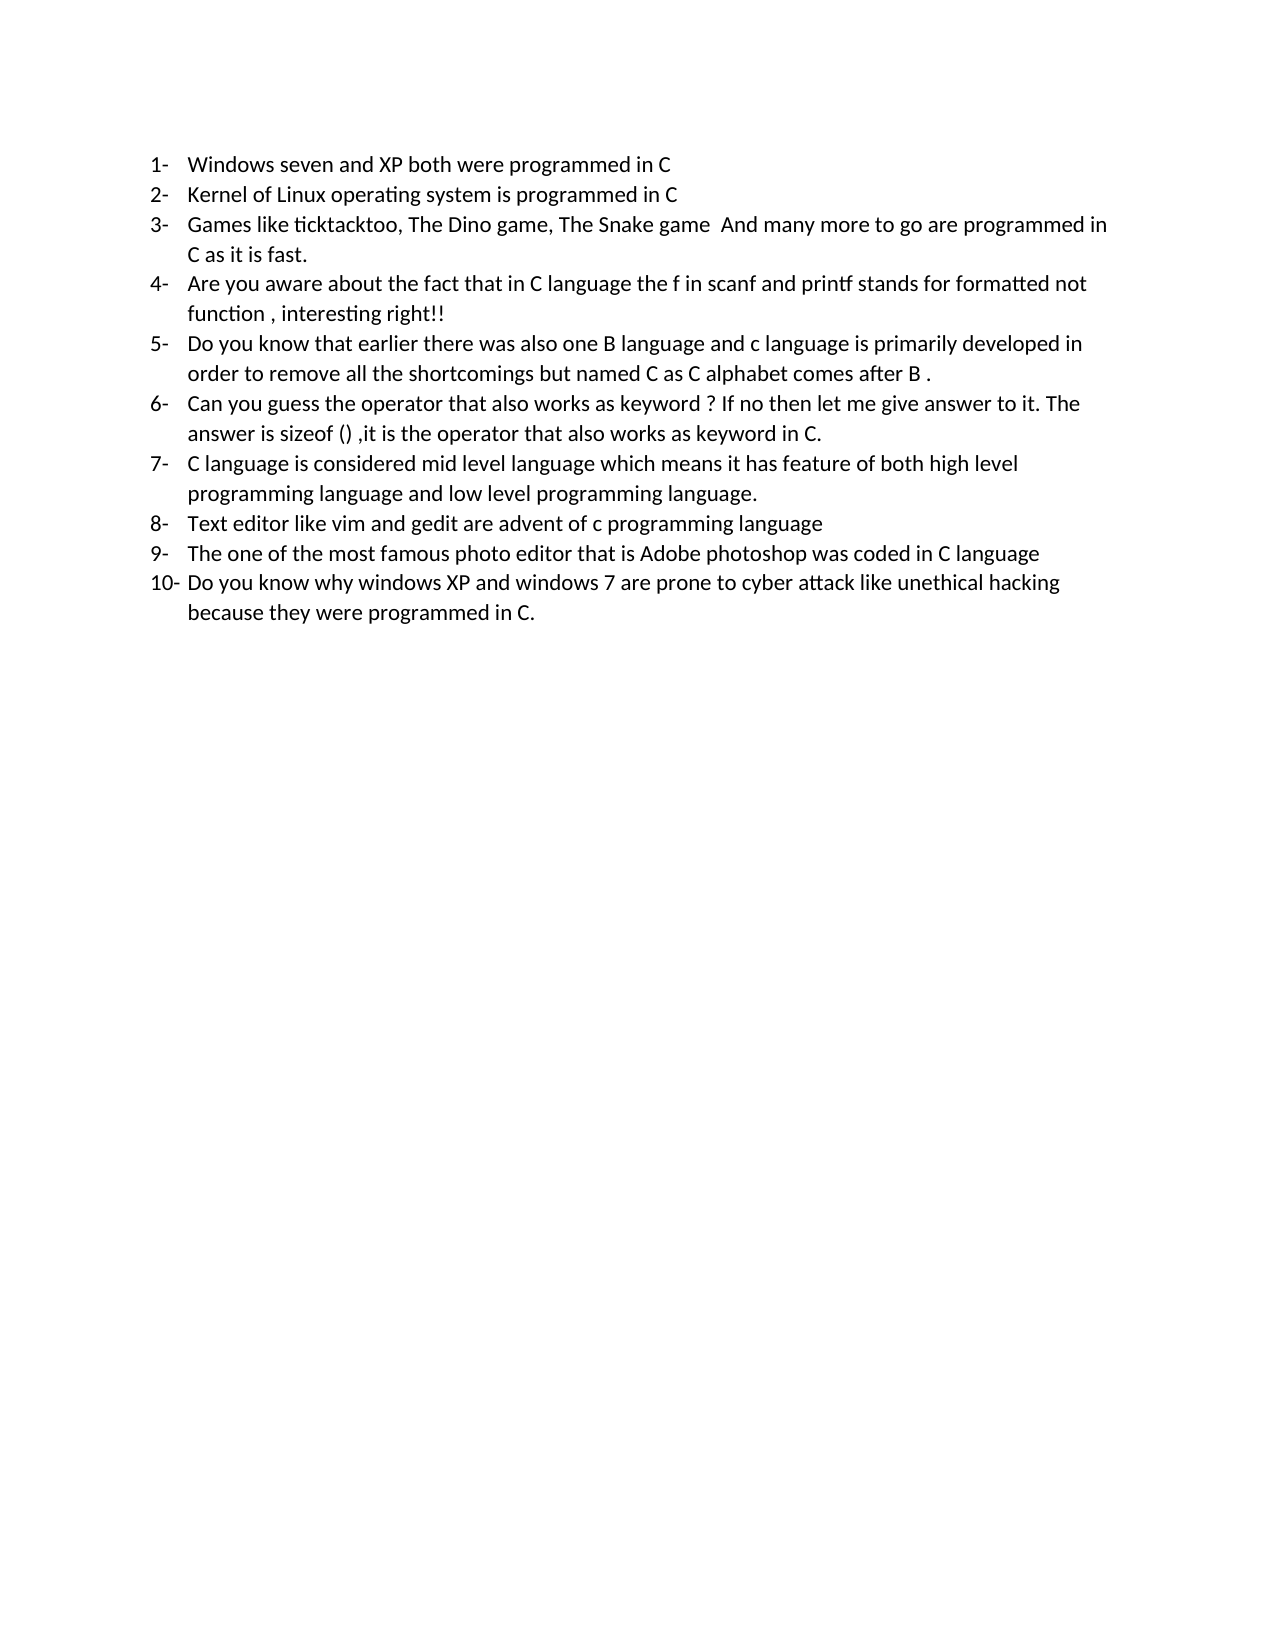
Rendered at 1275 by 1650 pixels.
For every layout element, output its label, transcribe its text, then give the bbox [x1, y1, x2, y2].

list Are you aware about the fact that in C language the f in scanf and printf stands for formatted not function , interesting right!! [150, 269, 1125, 327]
list Kernel of Linux operating system is programmed in C [150, 180, 1125, 208]
list Do you know why windows XP and windows 7 are prone to cyber attack like unethical hacking because they were programmed in C. [150, 568, 1125, 626]
list Text editor like vim and gedit are advent of c programming language [150, 509, 1125, 537]
list Can you guess the operator that also works as keyword ? If no then let me give answer to it. The answer is sizeof () ,it is the operator that also works as keyword in C. [150, 389, 1125, 447]
list Games like ticktacktoo, The Dino game, The Snake game And many more to go are programmed in C as it is fast. [150, 210, 1125, 268]
list Windows seven and XP both were programmed in C [150, 150, 1125, 178]
list The one of the most famous photo editor that is Adobe photoshop was coded in C language [150, 539, 1125, 567]
list Do you know that earlier there was also one B language and c language is primarily developed in order to remove all the shortcomings but named C as C alphabet comes after B . [150, 329, 1125, 387]
list C language is considered mid level language which means it has feature of both high level programming language and low level programming language. [150, 449, 1125, 507]
